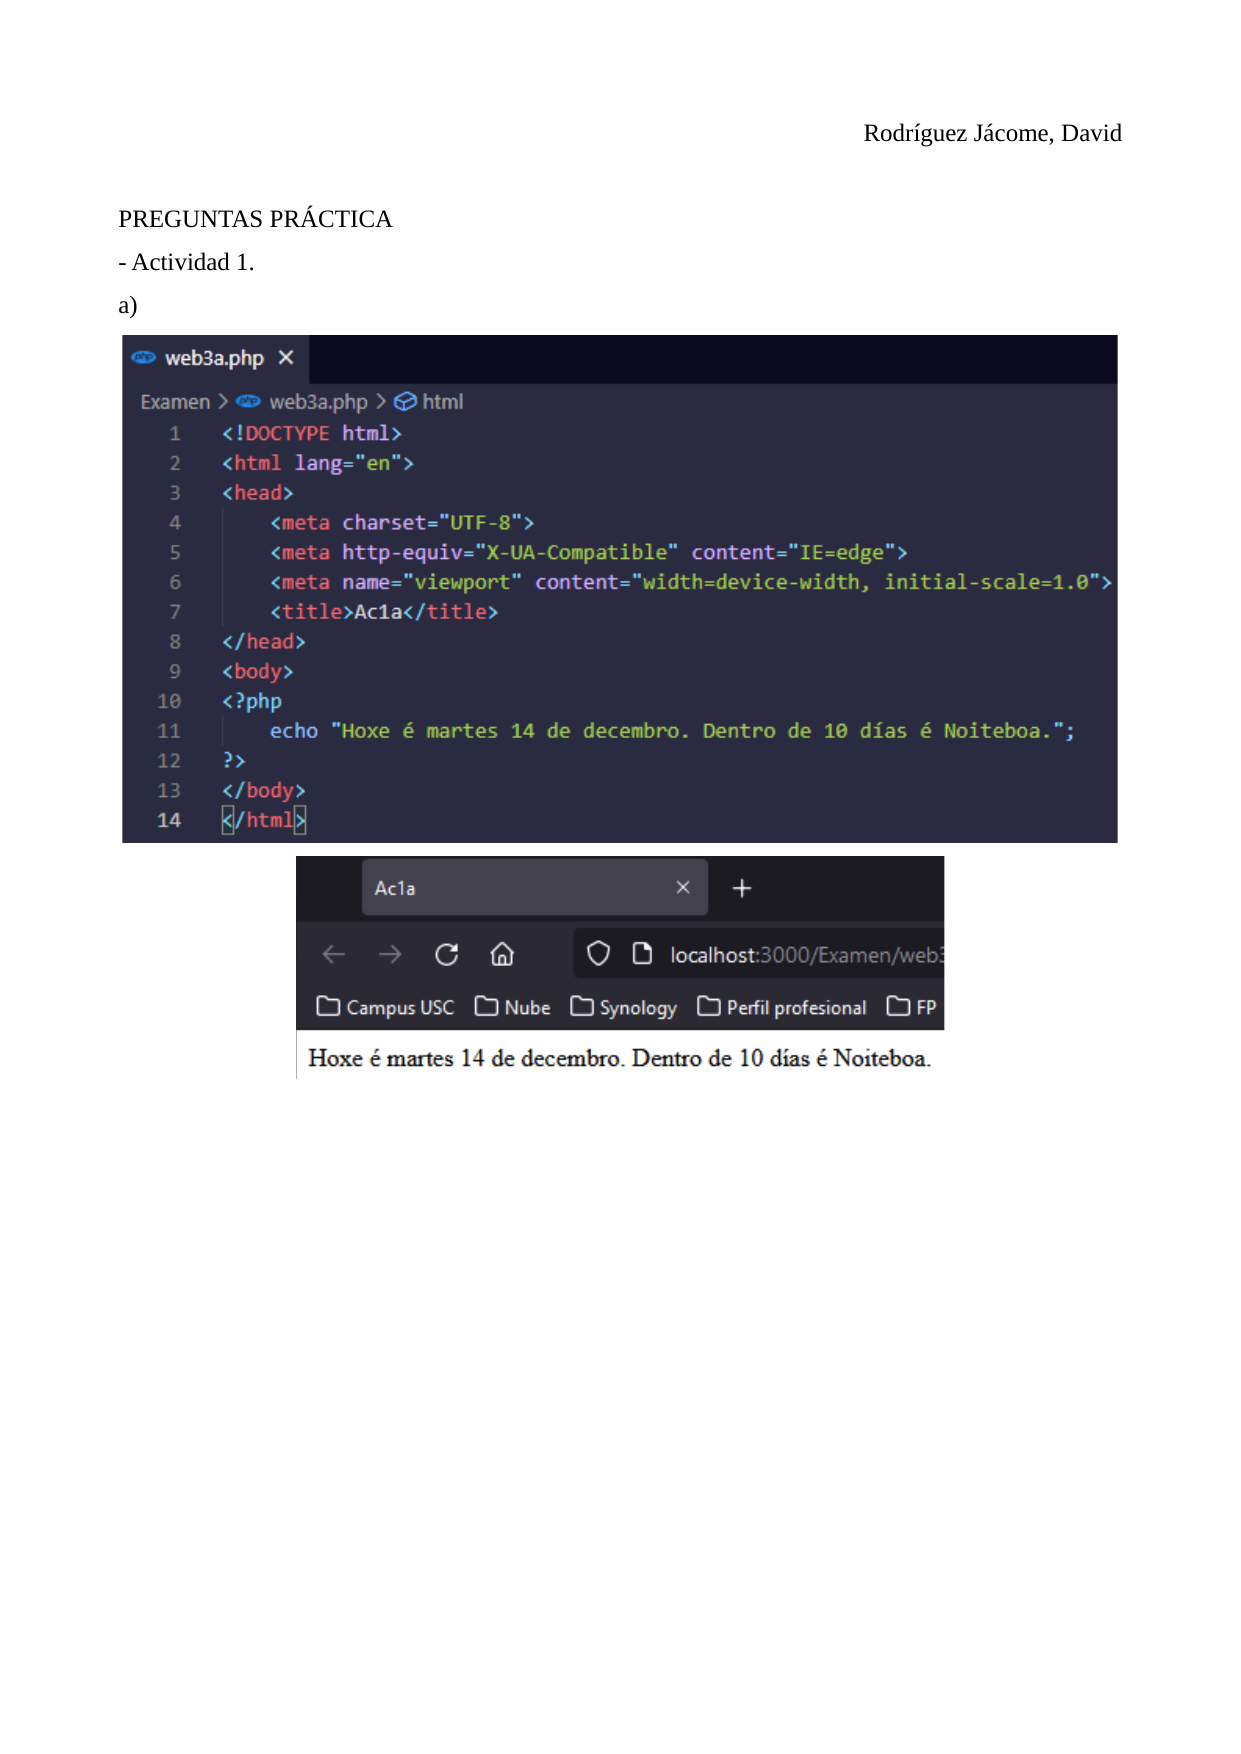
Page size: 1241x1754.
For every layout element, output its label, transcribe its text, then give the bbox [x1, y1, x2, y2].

text a) [118, 291, 1122, 319]
text Rodríguez Jácome, David [118, 118, 1122, 147]
text PREGUNTAS PRÁCTICA [118, 204, 1122, 233]
text - Actividad 1. [118, 247, 1122, 276]
picture [296, 856, 945, 1079]
picture [122, 335, 1118, 843]
